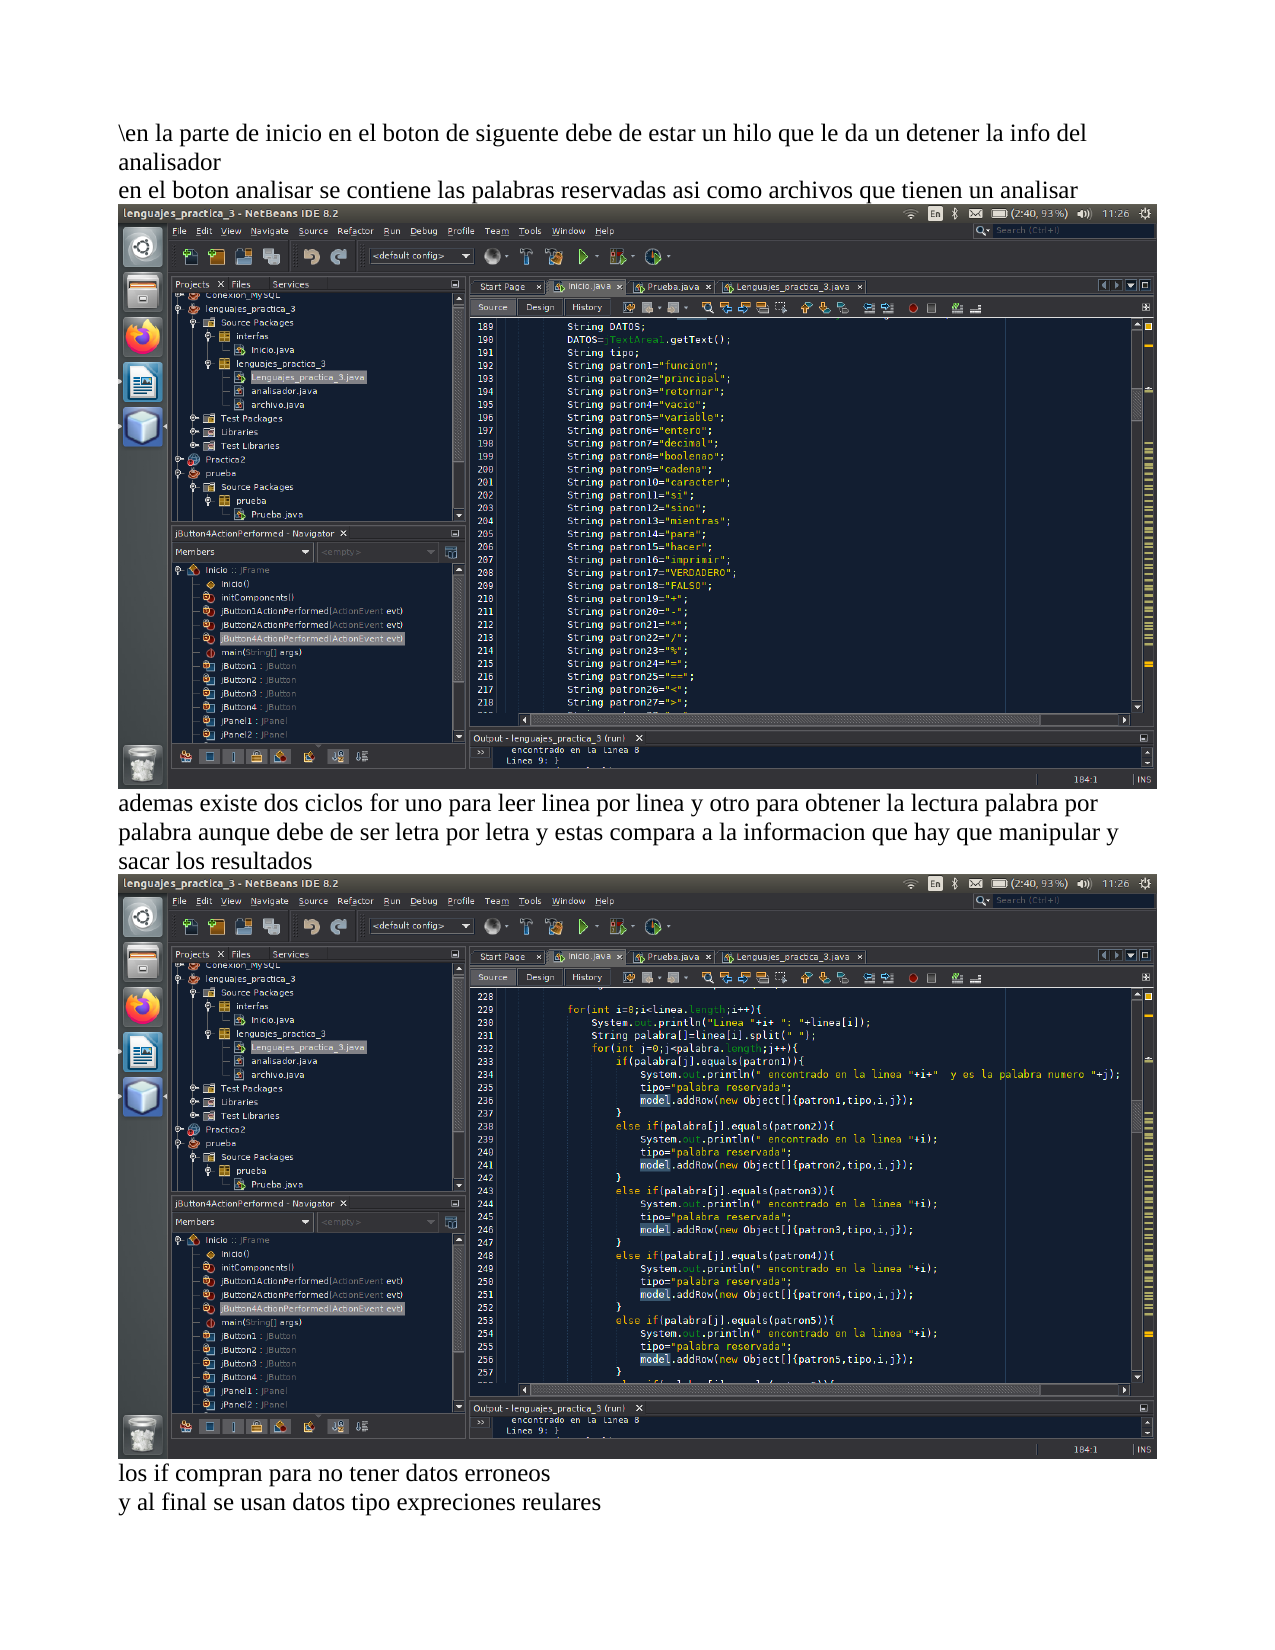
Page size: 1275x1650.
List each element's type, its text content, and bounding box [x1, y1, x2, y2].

text los if compran para no tener datos erroneos [118, 1459, 1157, 1487]
text en el boton analisar se contiene las palabras reservadas asi como archivos que tienen un analisar [118, 176, 1157, 204]
text ademas existe dos ciclos for uno para leer linea por linea y otro para obtener la lectura palabra por palabra aunque debe de ser letra por letra y estas compara a la informacion que hay que manipular y sacar los resultados [118, 789, 1157, 874]
text \en la parte de inicio en el boton de siguente debe de estar un hilo que le da un detener la info del analisador [118, 118, 1157, 176]
text y al final se usan datos tipo expreciones reulares [118, 1487, 1157, 1516]
picture [118, 204, 1157, 789]
picture [118, 874, 1157, 1459]
